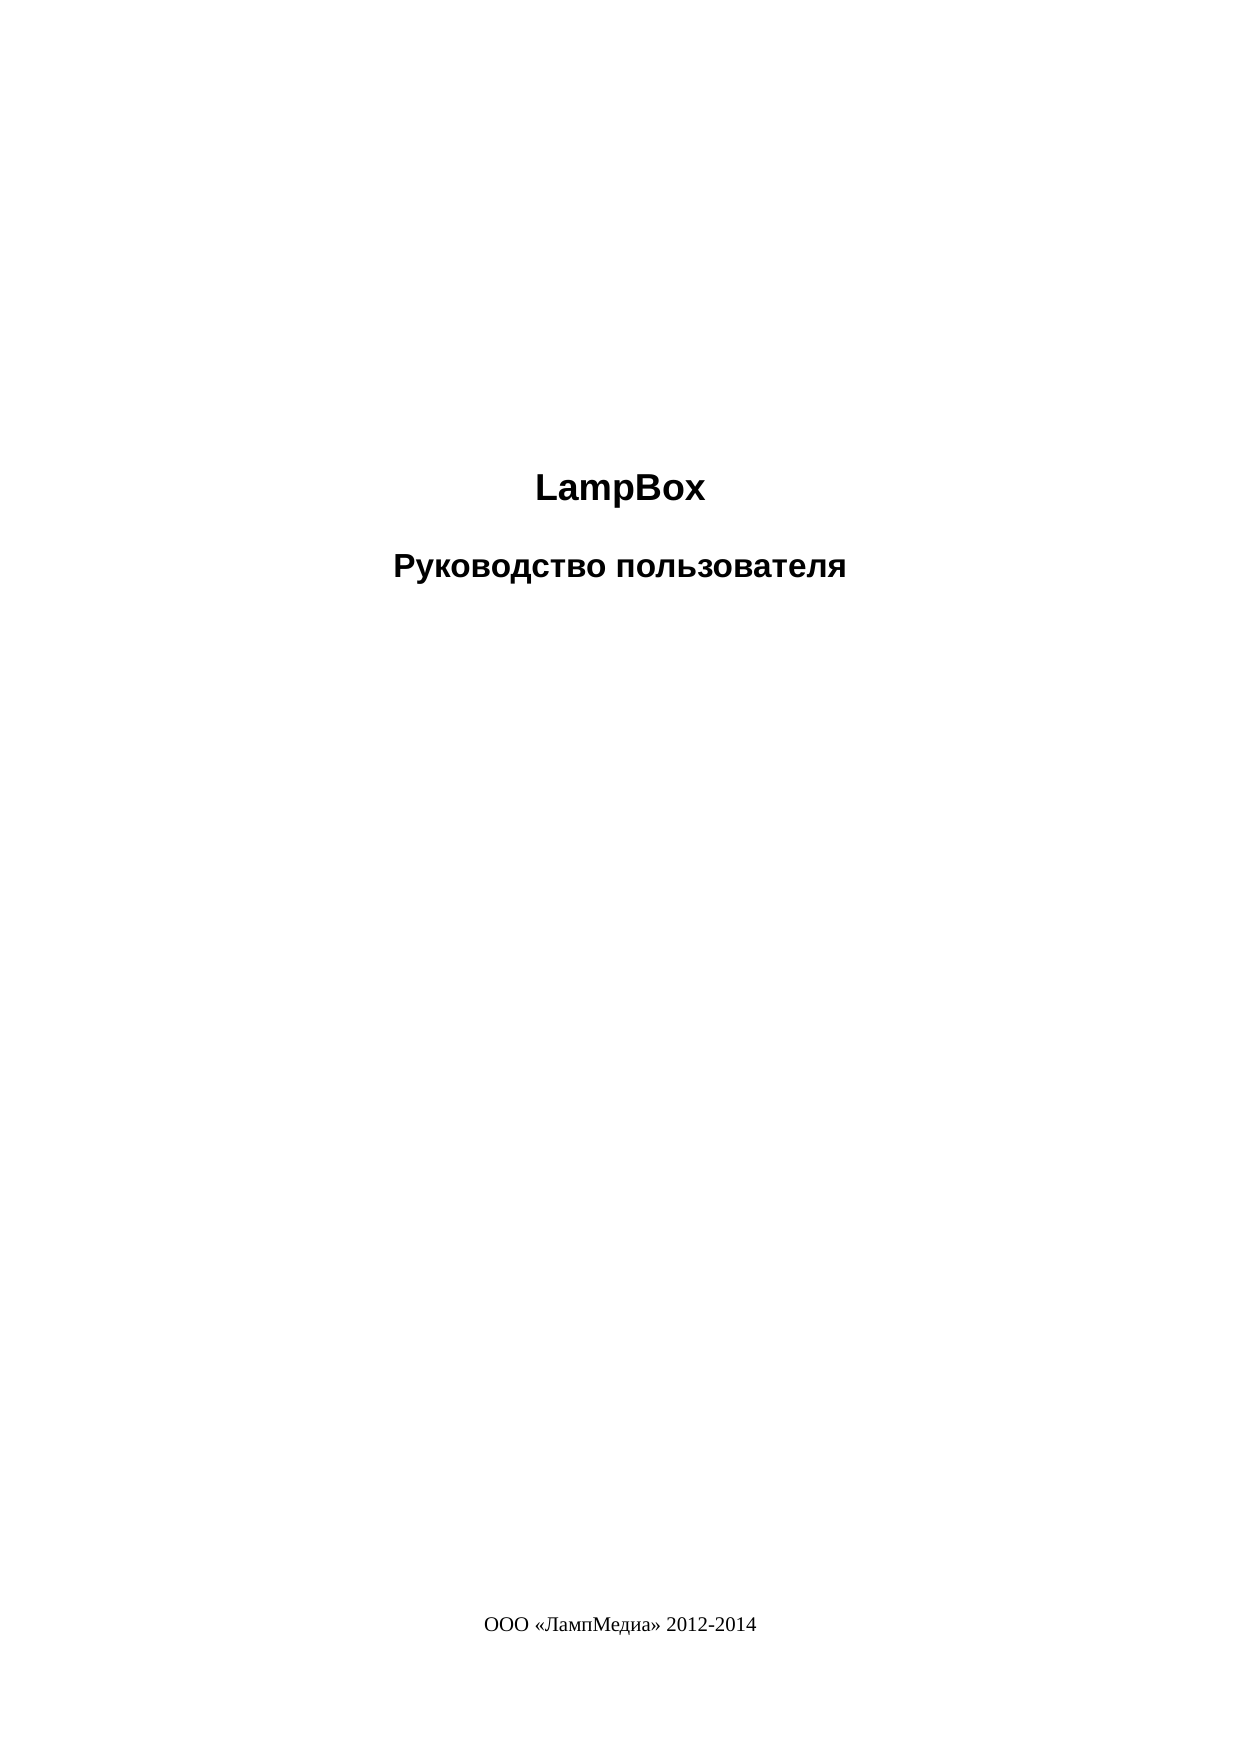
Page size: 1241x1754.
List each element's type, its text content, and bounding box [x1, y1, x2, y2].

title LampBox [118, 466, 1122, 509]
title Руководство пользователя [118, 546, 1122, 585]
